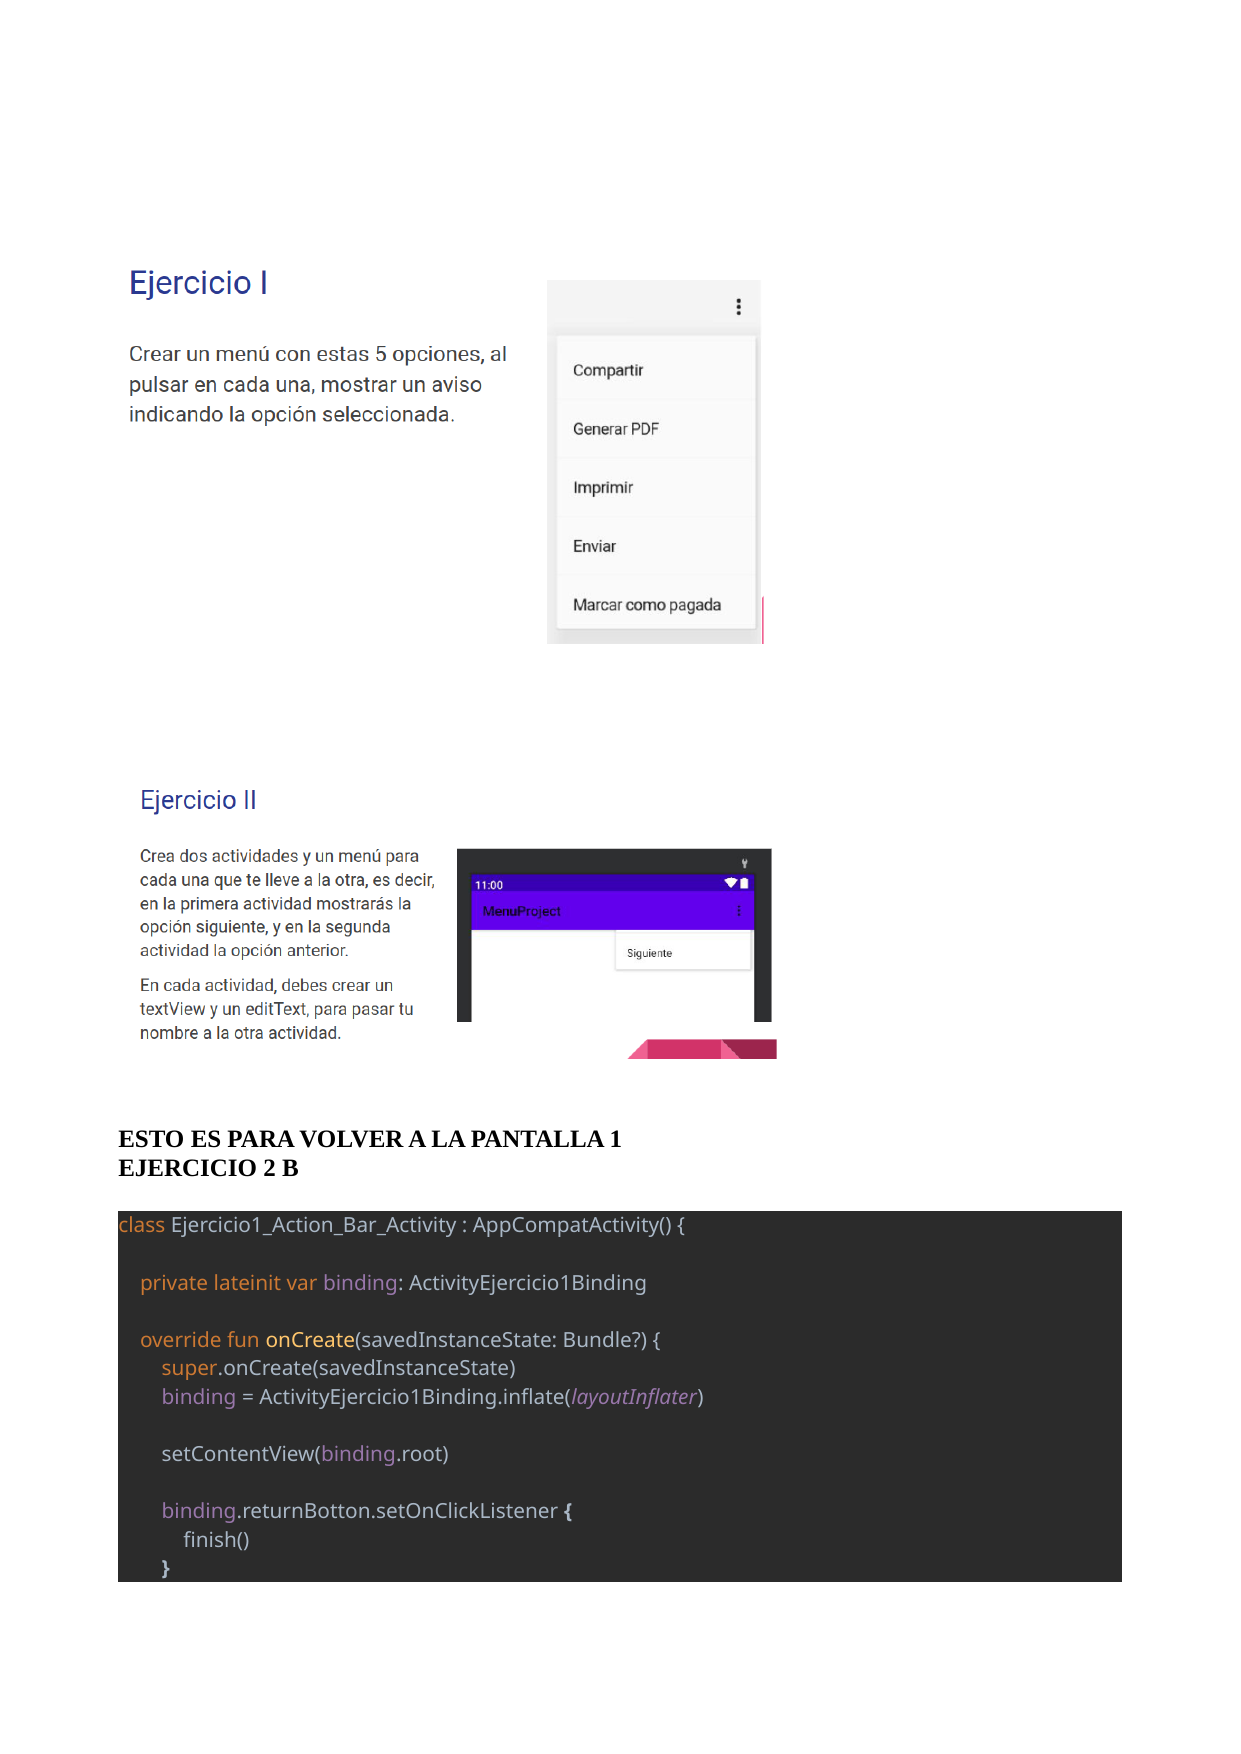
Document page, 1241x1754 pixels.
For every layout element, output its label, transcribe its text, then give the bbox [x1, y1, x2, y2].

text ESTO ES PARA VOLVER A LA PANTALLA 1 [118, 1124, 1122, 1153]
text EJERCICIO 2 B [118, 1153, 1122, 1182]
picture [132, 780, 777, 1059]
picture [117, 261, 764, 644]
text class Ejercicio1_Action_Bar_Activity : AppCompatActivity() { private lateinit var binding: ActivityEjercicio1Binding override fun onCreate(savedInstanceState: Bundle?) { super.onCreate(savedInstanceState) binding = ActivityEjercicio1Binding.inflate(layoutInflater) setContentView(binding.root) binding.returnBotton.setOnClickListener { finish() } [118, 1211, 1122, 1582]
